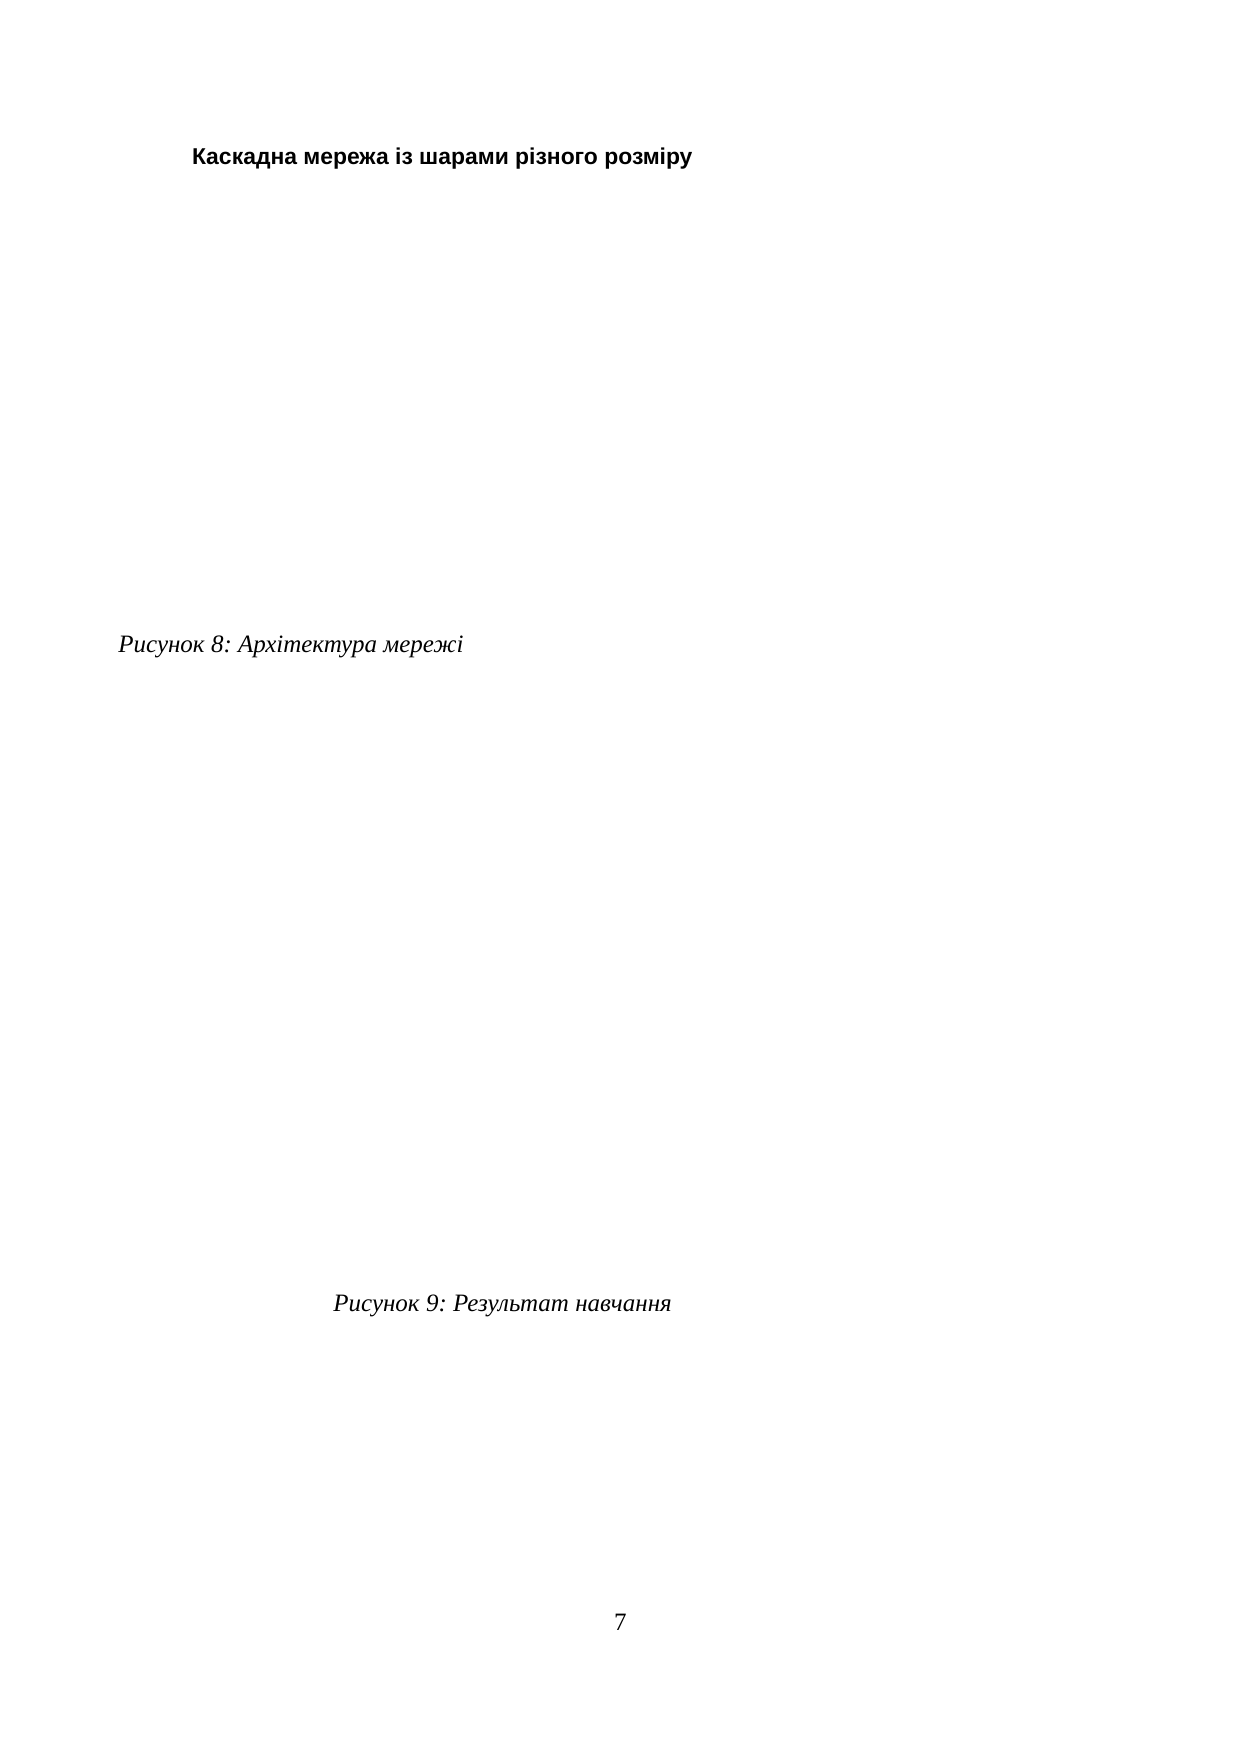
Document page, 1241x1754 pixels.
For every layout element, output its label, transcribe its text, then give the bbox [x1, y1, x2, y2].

text Рисунок 9: Результат навчання [333, 865, 907, 1317]
text Рисунок 8: Архітектура мережі [118, 233, 1122, 658]
subtitle Каскадна мережа із шарами різного розміру [118, 143, 1122, 169]
